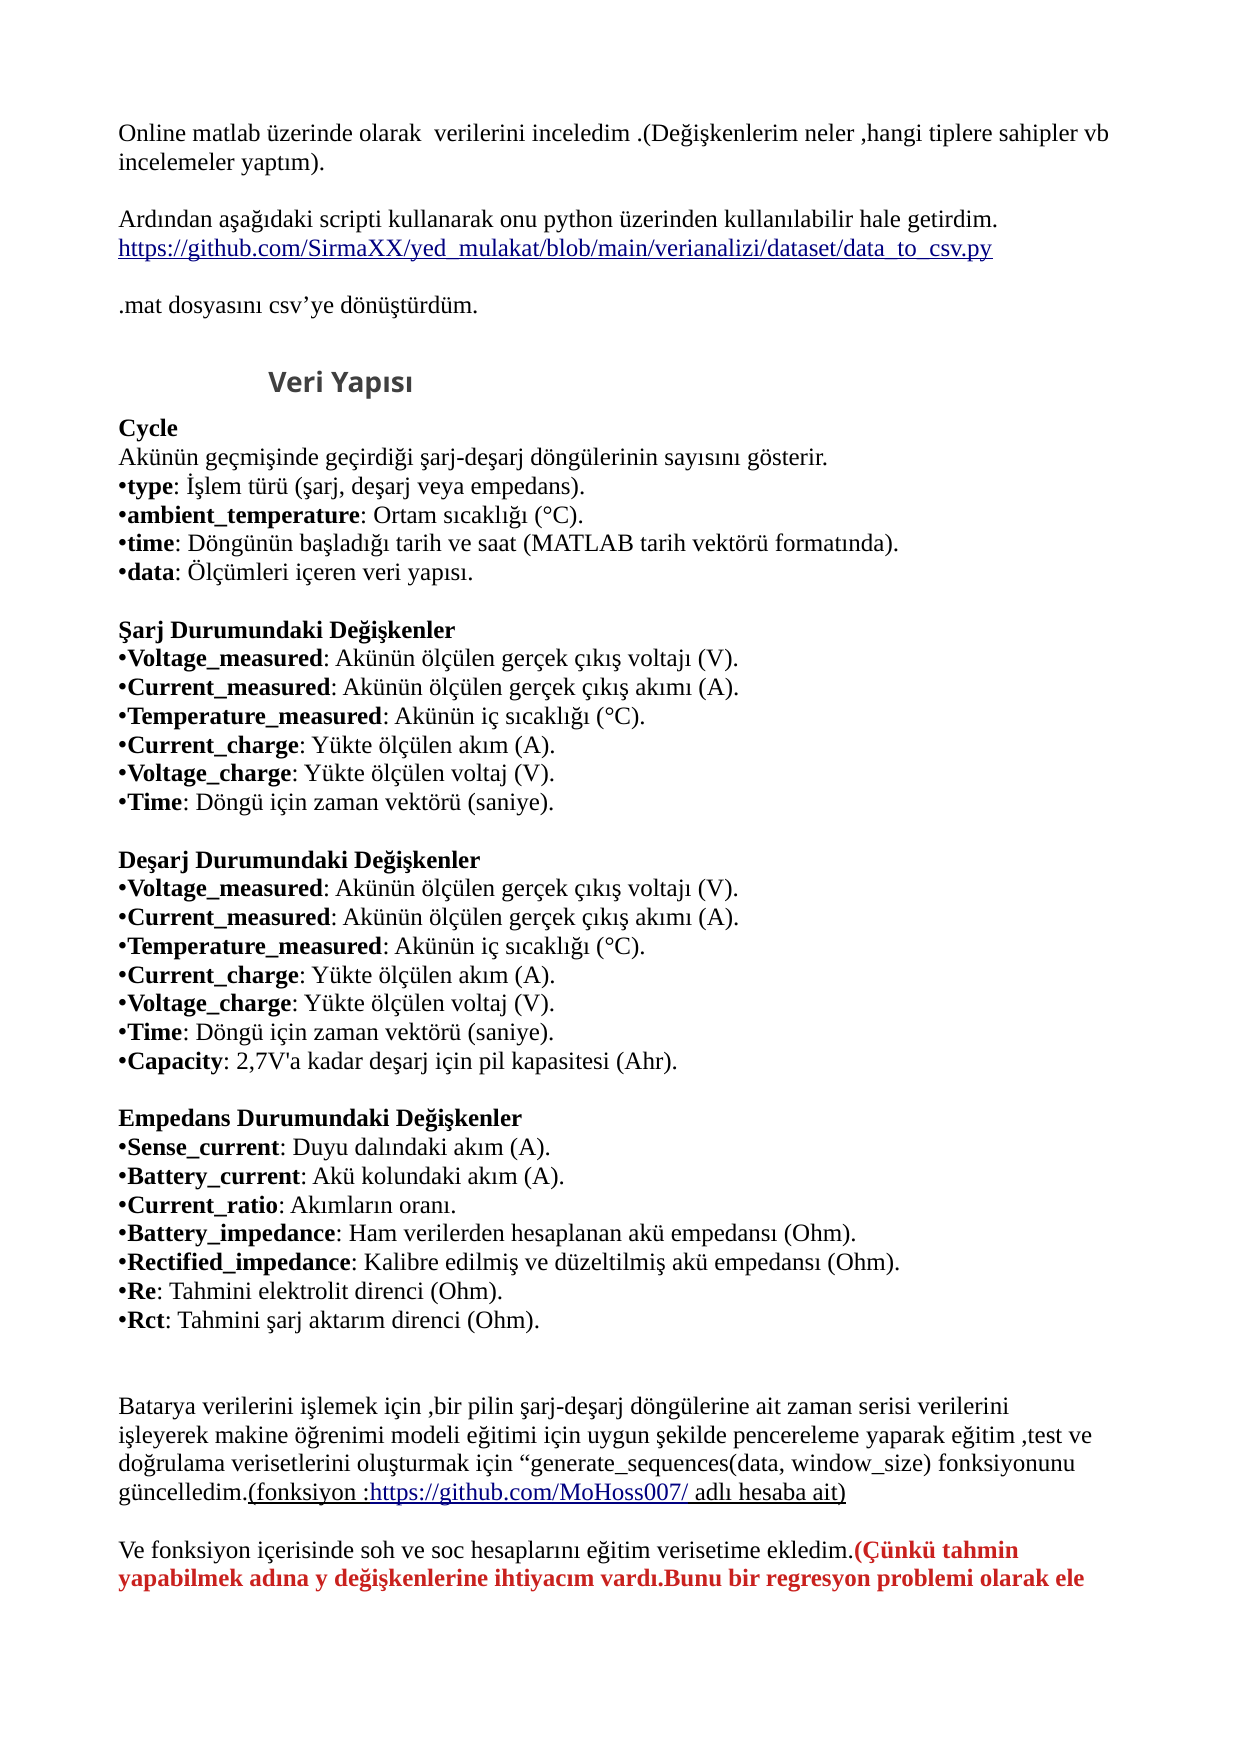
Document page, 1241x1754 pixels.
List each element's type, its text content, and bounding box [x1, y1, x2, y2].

list Time: Döngü için zaman vektörü (saniye). [118, 787, 1122, 816]
text Akünün geçmişinde geçirdiği şarj-deşarj döngülerinin sayısını gösterir. [118, 442, 1122, 471]
list Temperature_measured: Akünün iç sıcaklığı (°C). [118, 701, 1122, 730]
text Empedans Durumundaki Değişkenler [118, 1103, 1122, 1132]
text https://github.com/SirmaXX/yed_mulakat/blob/main/verianalizi/dataset/data_to_csv.py [118, 233, 1122, 262]
list Battery_impedance: Ham verilerden hesaplanan akü empedansı (Ohm). [118, 1218, 1122, 1247]
list Current_charge: Yükte ölçülen akım (A). [118, 730, 1122, 758]
list Current_measured: Akünün ölçülen gerçek çıkış akımı (A). [118, 672, 1122, 701]
list time: Döngünün başladığı tarih ve saat (MATLAB tarih vektörü formatında). [118, 528, 1122, 557]
list Current_measured: Akünün ölçülen gerçek çıkış akımı (A). [118, 902, 1122, 931]
list Sense_current: Duyu dalındaki akım (A). [118, 1132, 1122, 1161]
list data: Ölçümleri içeren veri yapısı. [118, 557, 1122, 586]
text Ve fonksiyon içerisinde soh ve soc hesaplarını eğitim verisetime ekledim.(Çünkü tahmin yapabilmek adına y değişkenlerine ihtiyacım vardı.Bunu bir regresyon problemi olarak ele [118, 1535, 1122, 1592]
list type: İşlem türü (şarj, deşarj veya empedans). [118, 471, 1122, 500]
list Re: Tahmini elektrolit direnci (Ohm). [118, 1276, 1122, 1305]
subtitle Veri Yapısı [231, 363, 1122, 401]
list Current_charge: Yükte ölçülen akım (A). [118, 960, 1122, 988]
list Voltage_charge: Yükte ölçülen voltaj (V). [118, 758, 1122, 787]
list Rectified_impedance: Kalibre edilmiş ve düzeltilmiş akü empedansı (Ohm). [118, 1247, 1122, 1276]
text Ardından aşağıdaki scripti kullanarak onu python üzerinden kullanılabilir hale getirdim. [118, 204, 1122, 233]
text Deşarj Durumundaki Değişkenler [118, 845, 1122, 873]
list Capacity: 2,7V'a kadar deşarj için pil kapasitesi (Ahr). [118, 1046, 1122, 1075]
text Batarya verilerini işlemek için ,bir pilin şarj-deşarj döngülerine ait zaman serisi verilerini işleyerek makine öğrenimi modeli eğitimi için uygun şekilde pencereleme yaparak eğitim ,test ve doğrulama verisetlerini oluşturmak için “generate_sequences(data, window_size) fonksiyonunu güncelledim.(fonksiyon :https://github.com/MoHoss007/ adlı hesaba ait) [118, 1391, 1122, 1506]
list Current_ratio: Akımların oranı. [118, 1190, 1122, 1218]
list Rct: Tahmini şarj aktarım direnci (Ohm). [118, 1305, 1122, 1333]
text Şarj Durumundaki Değişkenler [118, 615, 1122, 643]
text .mat dosyasını csv’ye dönüştürdüm. [118, 291, 1122, 319]
list Voltage_charge: Yükte ölçülen voltaj (V). [118, 988, 1122, 1017]
list Temperature_measured: Akünün iç sıcaklığı (°C). [118, 931, 1122, 960]
list Voltage_measured: Akünün ölçülen gerçek çıkış voltajı (V). [118, 873, 1122, 902]
list Time: Döngü için zaman vektörü (saniye). [118, 1017, 1122, 1046]
list Battery_current: Akü kolundaki akım (A). [118, 1161, 1122, 1190]
text Online matlab üzerinde olarak verilerini inceledim .(Değişkenlerim neler ,hangi tiplere sahipler vb incelemeler yaptım). [118, 118, 1122, 176]
text Cycle [118, 413, 1122, 442]
list ambient_temperature: Ortam sıcaklığı (°C). [118, 500, 1122, 528]
list Voltage_measured: Akünün ölçülen gerçek çıkış voltajı (V). [118, 643, 1122, 672]
